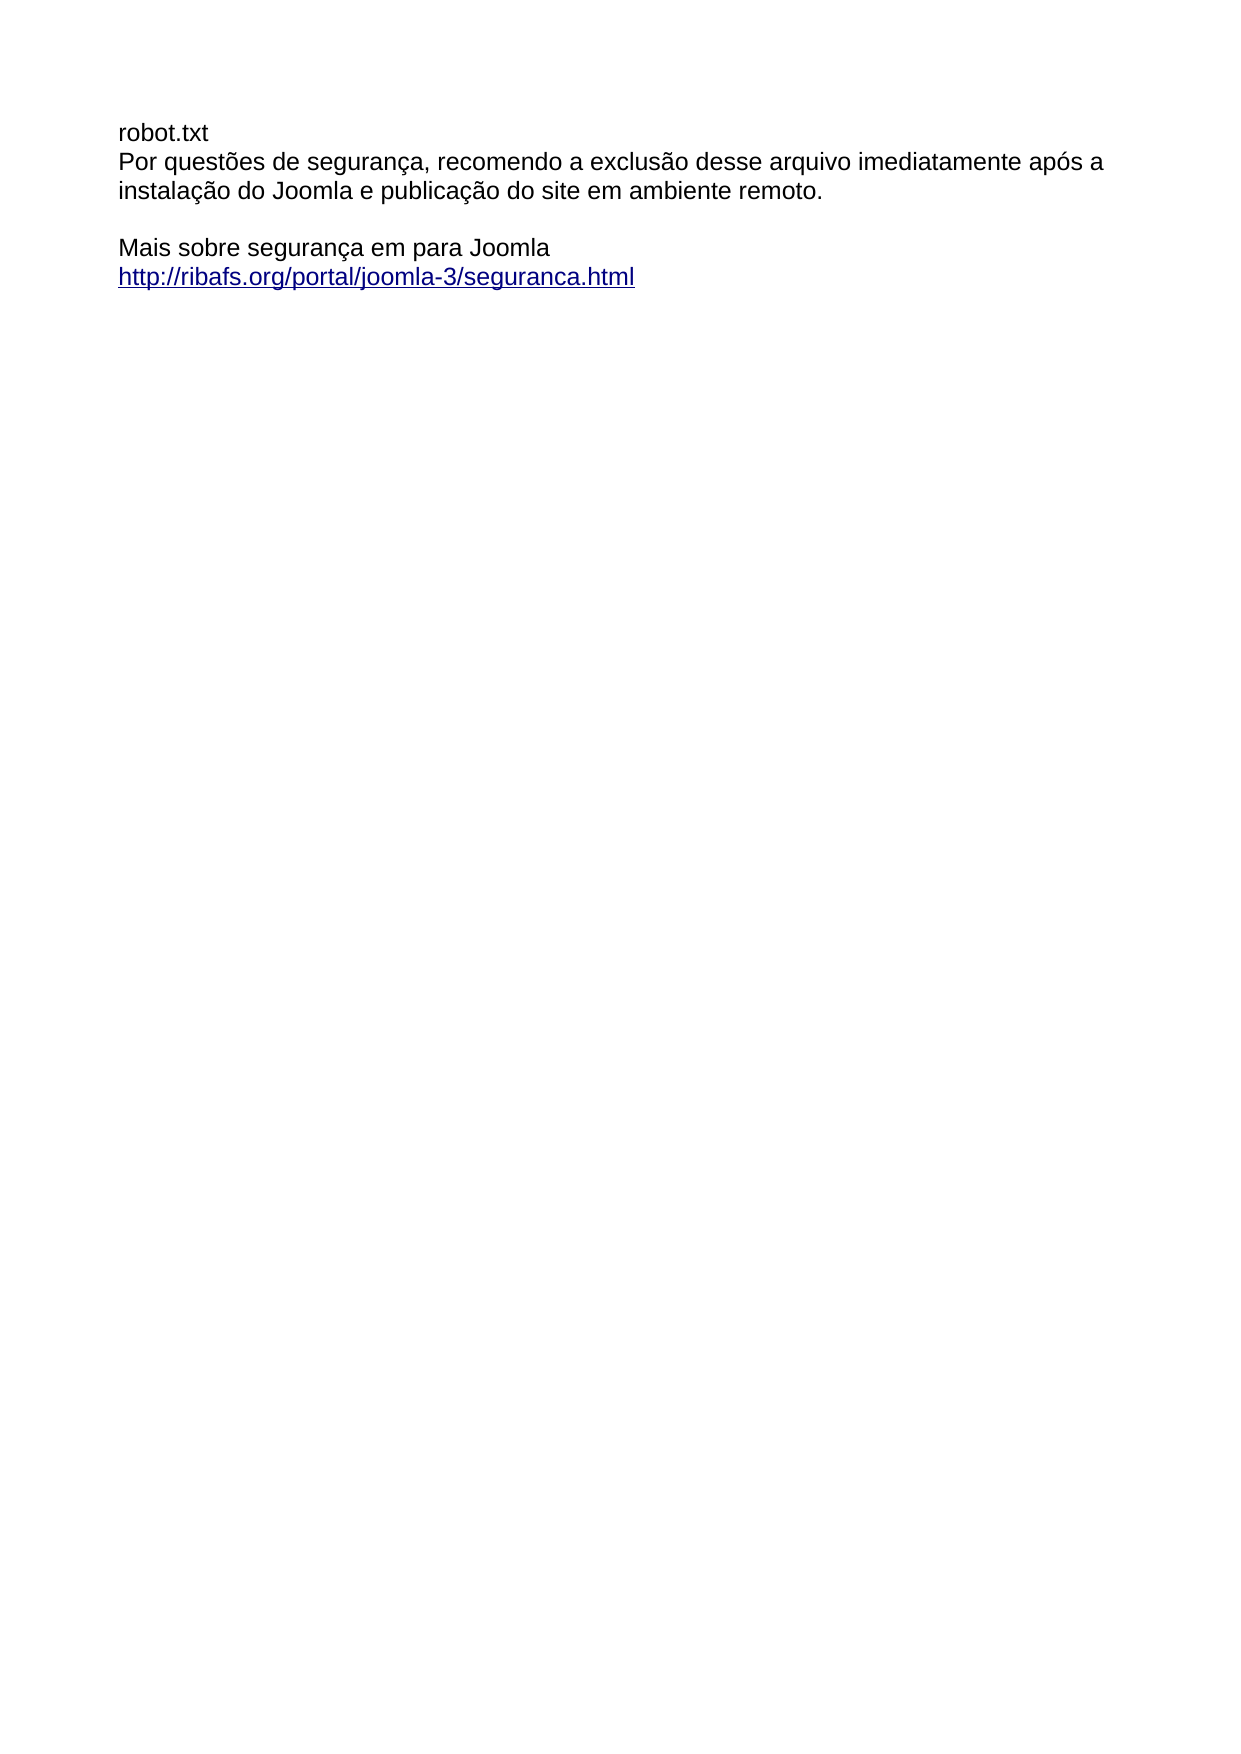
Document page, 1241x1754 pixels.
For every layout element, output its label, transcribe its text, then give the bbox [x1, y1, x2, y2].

text robot.txt [118, 118, 1122, 147]
text Por questões de segurança, recomendo a exclusão desse arquivo imediatamente após a instalação do Joomla e publicação do site em ambiente remoto. [118, 147, 1122, 204]
text Mais sobre segurança em para Joomla [118, 233, 1122, 262]
text http://ribafs.org/portal/joomla-3/seguranca.html [118, 262, 1122, 291]
